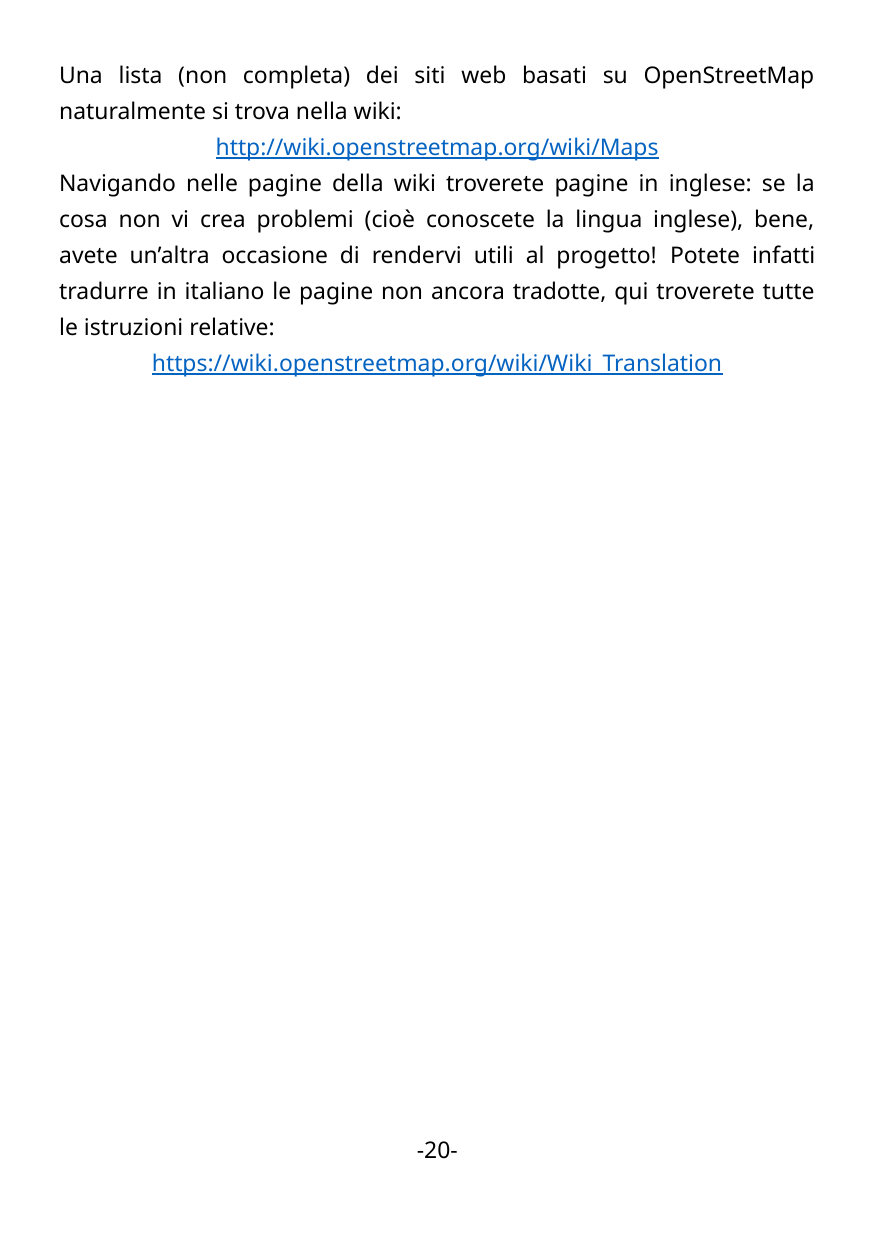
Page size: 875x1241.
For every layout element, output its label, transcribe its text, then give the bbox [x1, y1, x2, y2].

text http://wiki.openstreetmap.org/wiki/Maps [59, 131, 815, 162]
text Una lista (non completa) dei siti web basati su OpenStreetMap naturalmente si trova nella wiki: [59, 59, 815, 126]
text Navigando nelle pagine della wiki troverete pagine in inglese: se la cosa non vi crea problemi (cioè conoscete la lingua inglese), bene, avete un’altra occasione di rendervi utili al progetto! Potete infatti tradurre in italiano le pagine non ancora tradotte, qui troverete tutte le istruzioni relative: [59, 167, 815, 342]
text https://wiki.openstreetmap.org/wiki/Wiki_Translation [59, 346, 815, 378]
